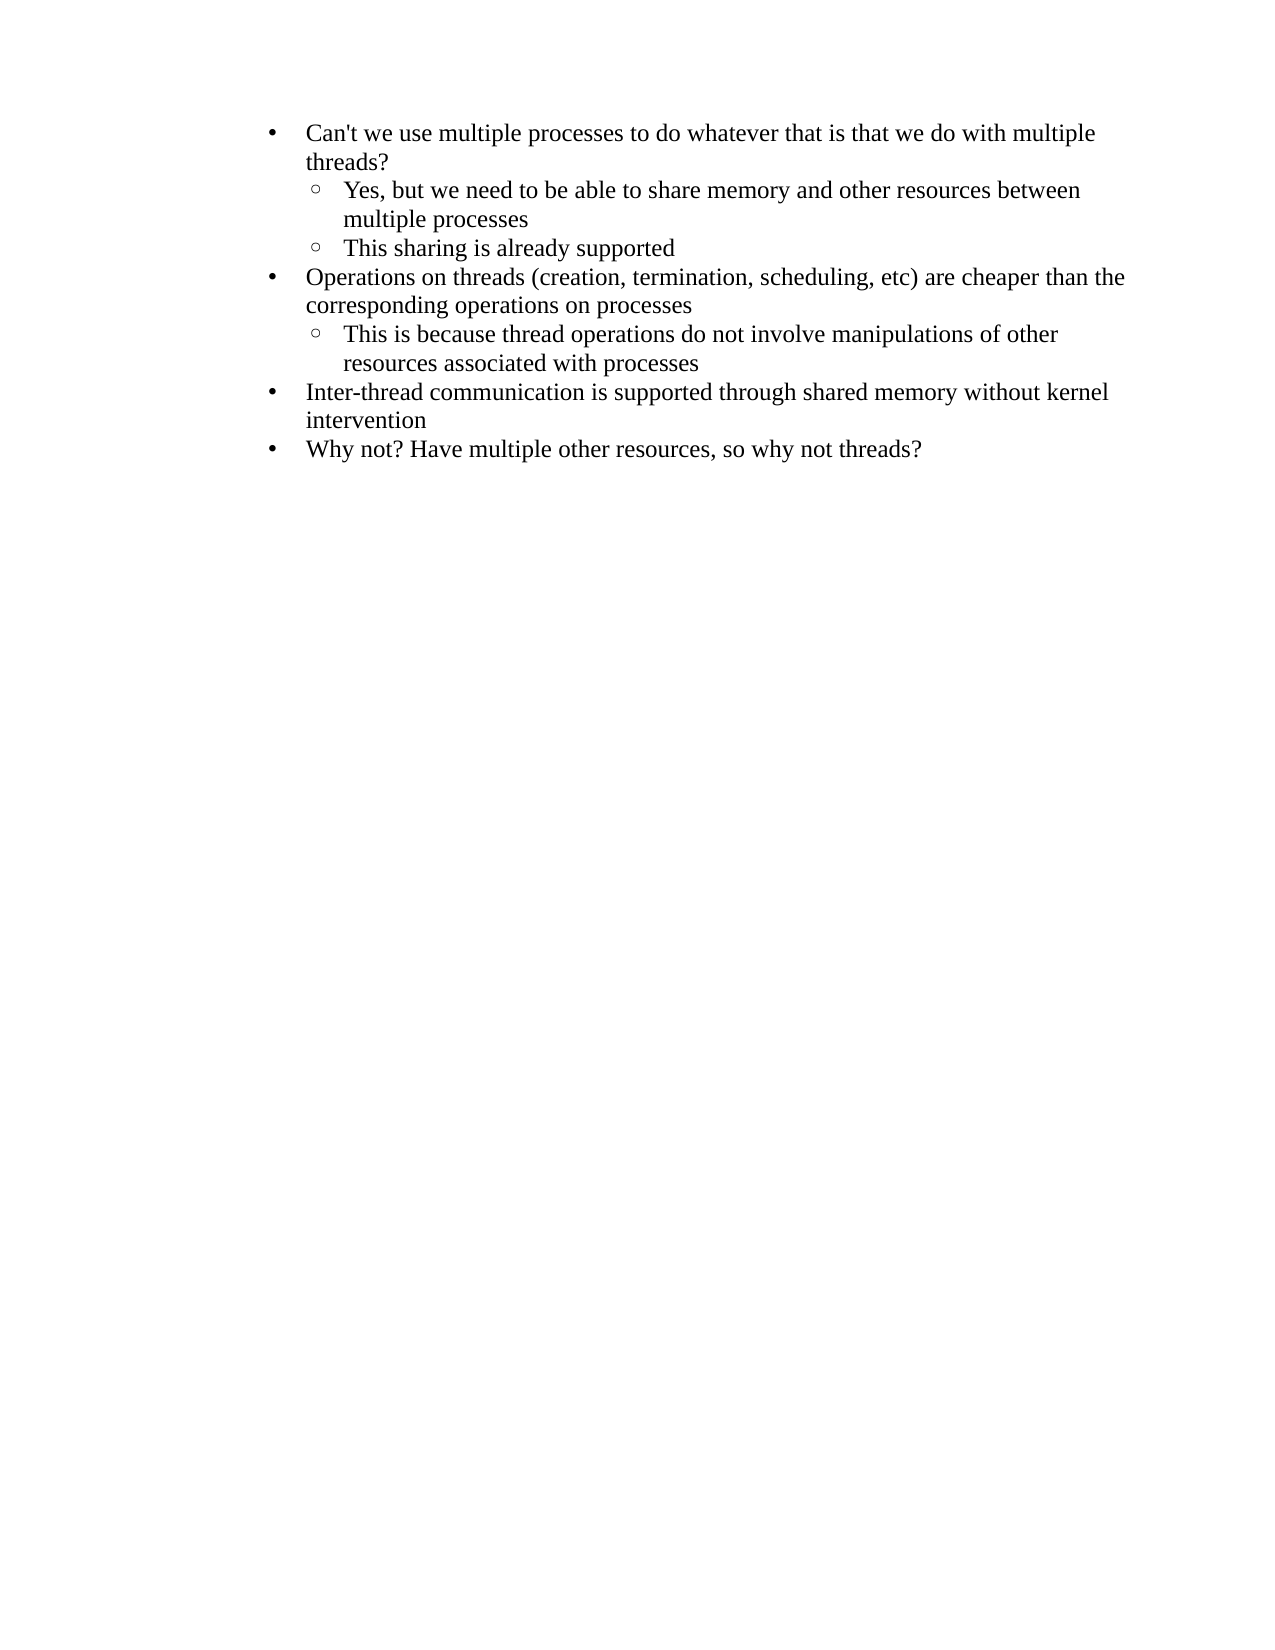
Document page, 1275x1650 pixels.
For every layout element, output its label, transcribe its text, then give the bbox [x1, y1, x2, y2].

list Why not? Have multiple other resources, so why not threads? [268, 434, 1157, 463]
list Inter-thread communication is supported through shared memory without kernel intervention [268, 377, 1157, 434]
list This is because thread operations do not involve manipulations of other resources associated with processes [306, 319, 1157, 377]
list Yes, but we need to be able to share memory and other resources between multiple processes [306, 176, 1157, 233]
list Can't we use multiple processes to do whatever that is that we do with multiple threads? [268, 118, 1157, 176]
list Operations on threads (creation, termination, scheduling, etc) are cheaper than the corresponding operations on processes [268, 262, 1157, 319]
list This sharing is already supported [306, 233, 1157, 262]
